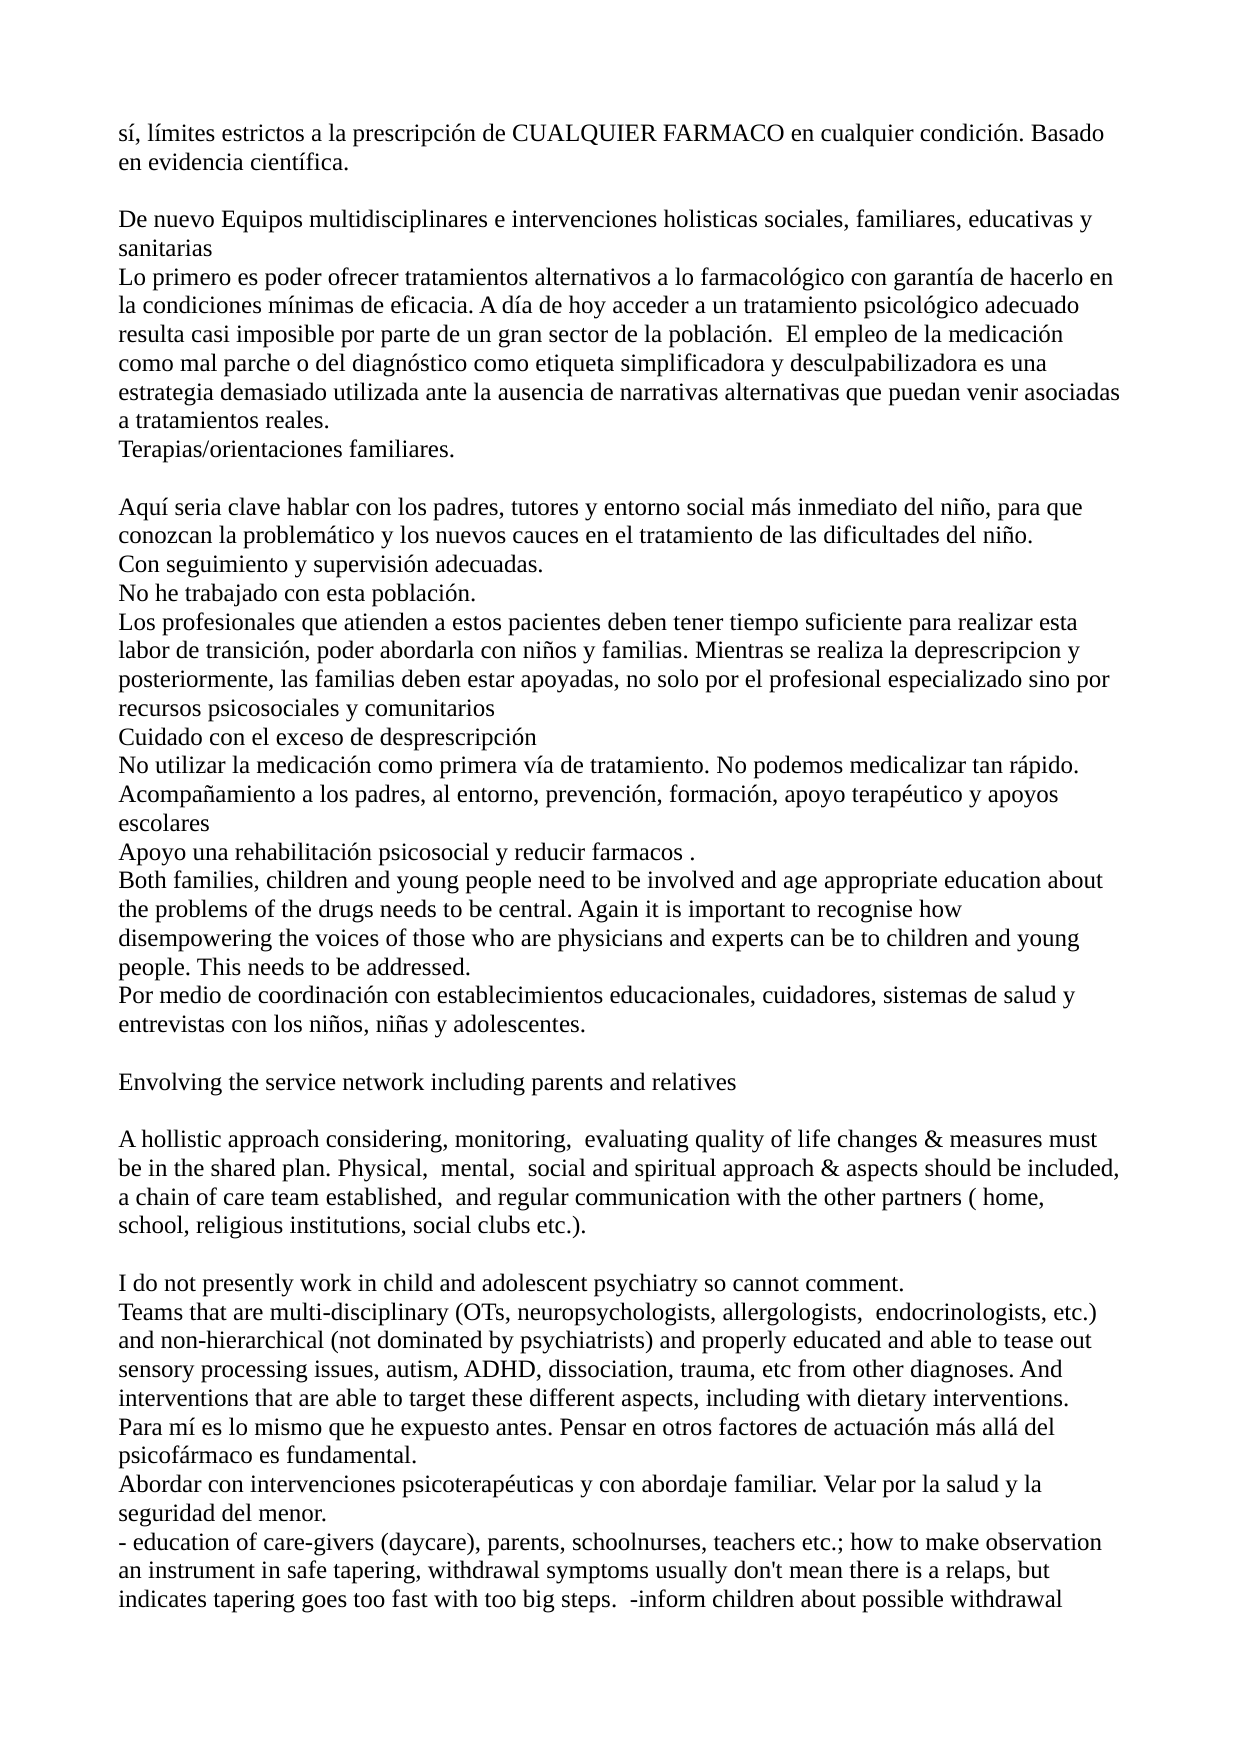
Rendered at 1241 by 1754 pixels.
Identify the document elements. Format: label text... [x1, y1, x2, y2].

text Los profesionales que atienden a estos pacientes deben tener tiempo suficiente para realizar esta labor de transición, poder abordarla con niños y familias. Mientras se realiza la deprescripcion y posteriormente, las familias deben estar apoyadas, no solo por el profesional especializado sino por recursos psicosociales y comunitarios [118, 607, 1122, 722]
text Con seguimiento y supervisión adecuadas. [118, 549, 1122, 578]
text I do not presently work in child and adolescent psychiatry so cannot comment. [118, 1268, 1122, 1297]
text sí, límites estrictos a la prescripción de CUALQUIER FARMACO en cualquier condición. Basado en evidencia científica. [118, 118, 1122, 176]
text No he trabajado con esta población. [118, 578, 1122, 607]
text Para mí es lo mismo que he expuesto antes. Pensar en otros factores de actuación más allá del psicofármaco es fundamental. [118, 1412, 1122, 1469]
text Por medio de coordinación con establecimientos educacionales, cuidadores, sistemas de salud y entrevistas con los niños, niñas y adolescentes. [118, 981, 1122, 1038]
text Envolving the service network including parents and relatives [118, 1067, 1122, 1096]
text Lo primero es poder ofrecer tratamientos alternativos a lo farmacológico con garantía de hacerlo en la condiciones mínimas de eficacia. A día de hoy acceder a un tratamiento psicológico adecuado resulta casi imposible por parte de un gran sector de la población. El empleo de la medicación como mal parche o del diagnóstico como etiqueta simplificadora y desculpabilizadora es una estrategia demasiado utilizada ante la ausencia de narrativas alternativas que puedan venir asociadas a tratamientos reales. [118, 262, 1122, 434]
text Terapias/orientaciones familiares. [118, 434, 1122, 463]
text De nuevo Equipos multidisciplinares e intervenciones holisticas sociales, familiares, educativas y sanitarias [118, 204, 1122, 262]
text Abordar con intervenciones psicoterapéuticas y con abordaje familiar. Velar por la salud y la seguridad del menor. [118, 1469, 1122, 1527]
text A hollistic approach considering, monitoring, evaluating quality of life changes & measures must be in the shared plan. Physical, mental, social and spiritual approach & aspects should be included, a chain of care team established, and regular communication with the other partners ( home, school, religious institutions, social clubs etc.). [118, 1124, 1122, 1239]
text Aquí seria clave hablar con los padres, tutores y entorno social más inmediato del niño, para que conozcan la problemático y los nuevos cauces en el tratamiento de las dificultades del niño. [118, 492, 1122, 549]
text No utilizar la medicación como primera vía de tratamiento. No podemos medicalizar tan rápido. Acompañamiento a los padres, al entorno, prevención, formación, apoyo terapéutico y apoyos escolares [118, 751, 1122, 837]
text Teams that are multi-disciplinary (OTs, neuropsychologists, allergologists, endocrinologists, etc.) and non-hierarchical (not dominated by psychiatrists) and properly educated and able to tease out sensory processing issues, autism, ADHD, dissociation, trauma, etc from other diagnoses. And interventions that are able to target these different aspects, including with dietary interventions. [118, 1297, 1122, 1412]
text Both families, children and young people need to be involved and age appropriate education about the problems of the drugs needs to be central. Again it is important to recognise how disempowering the voices of those who are physicians and experts can be to children and young people. This needs to be addressed. [118, 866, 1122, 981]
text Apoyo una rehabilitación psicosocial y reducir farmacos . [118, 837, 1122, 866]
text - education of care-givers (daycare), parents, schoolnurses, teachers etc.; how to make observation an instrument in safe tapering, withdrawal symptoms usually don't mean there is a relaps, but indicates tapering goes too fast with too big steps. -inform children about possible withdrawal [118, 1527, 1122, 1613]
text Cuidado con el exceso de desprescripción [118, 722, 1122, 751]
